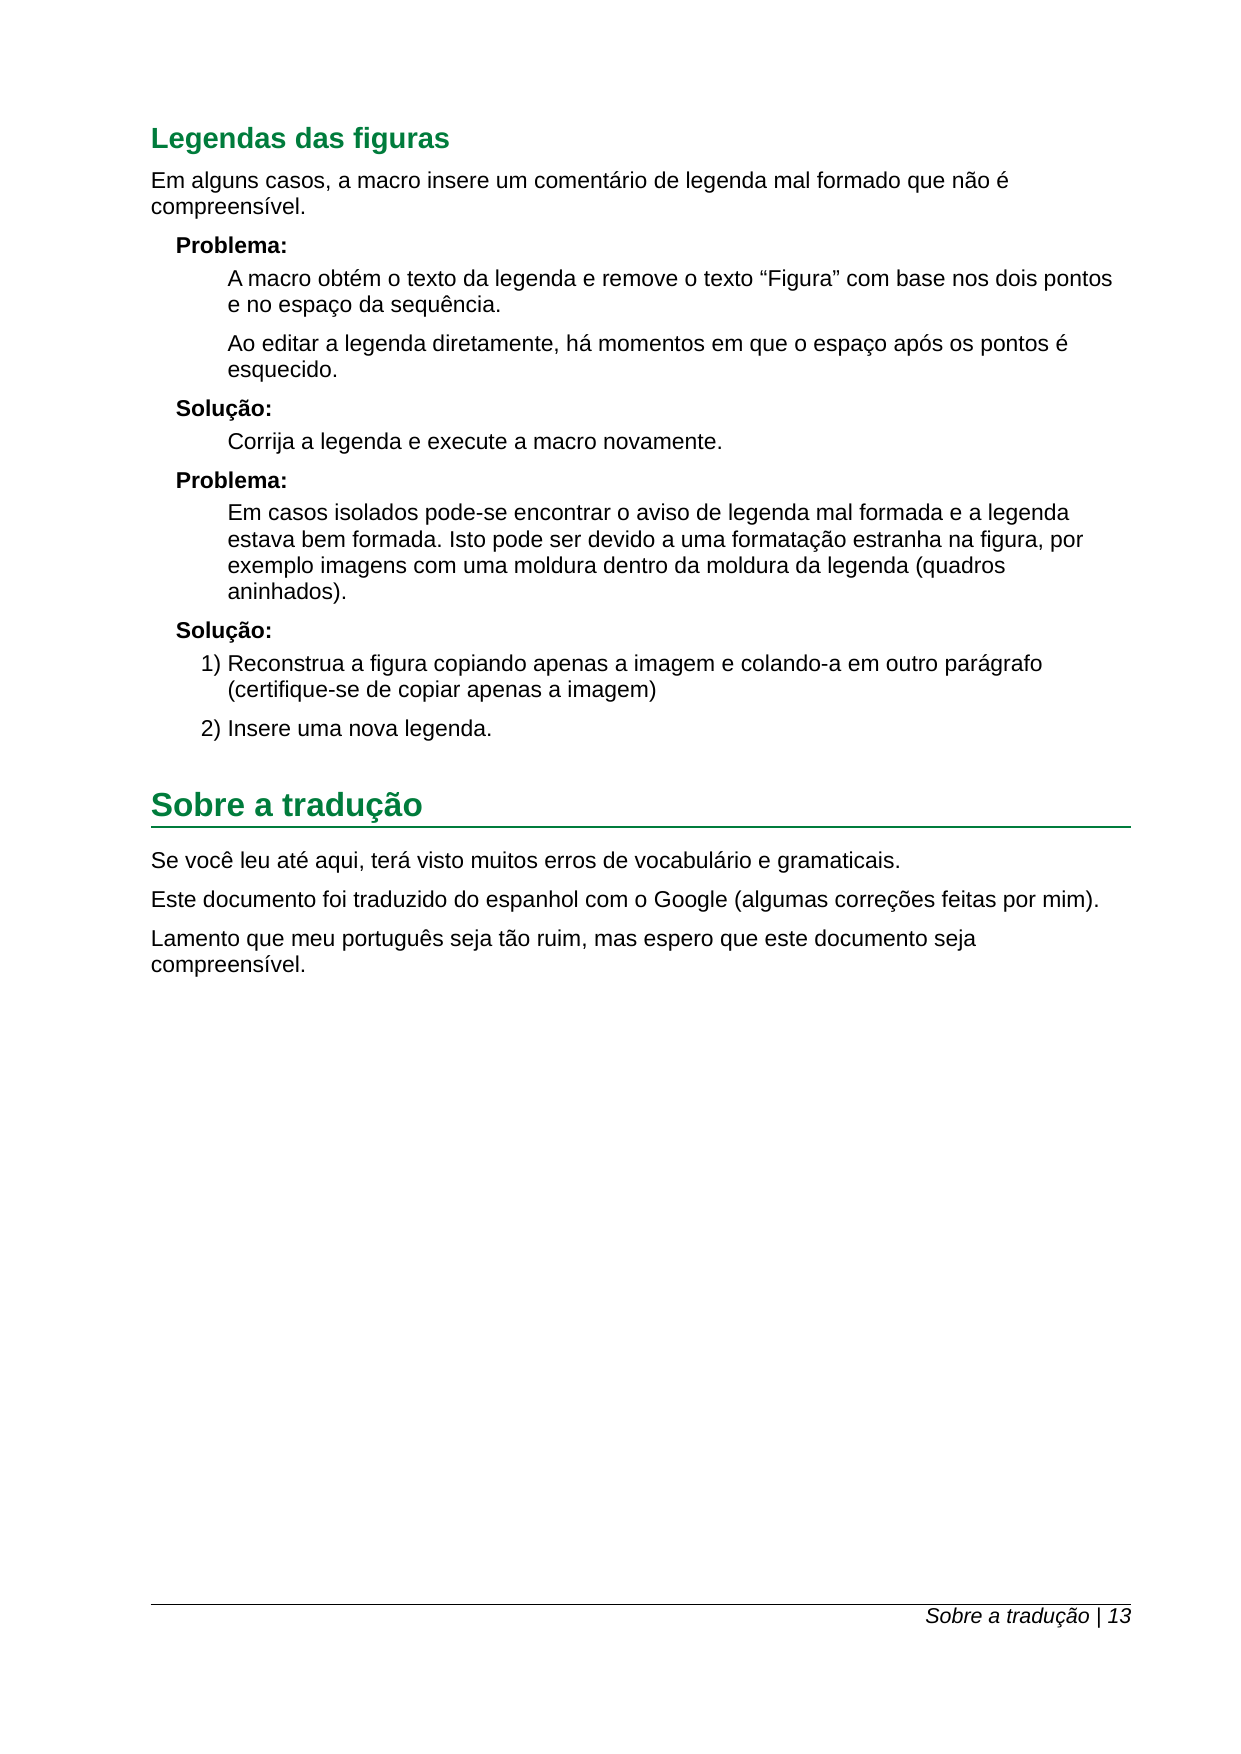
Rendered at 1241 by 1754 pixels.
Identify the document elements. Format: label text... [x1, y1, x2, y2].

text Solução: [176, 617, 1131, 643]
list Reconstrua a figura copiando apenas a imagem e colando-a em outro parágrafo (certifique-se de copiar apenas a imagem) [227, 650, 1131, 702]
text Problema: [176, 232, 1131, 258]
text Corrija a legenda e execute a macro novamente. [227, 428, 1131, 454]
subtitle Legendas das figuras [151, 121, 1131, 154]
list Em alguns casos, a macro insere um comentário de legenda mal formado que não é compreensível. [151, 167, 1131, 220]
text Lamento que meu português seja tão ruim, mas espero que este documento seja compreensível. [151, 925, 1131, 978]
list Insere uma nova legenda. [227, 715, 1131, 741]
text Se você leu até aqui, terá visto muitos erros de vocabulário e gramaticais. [151, 847, 1131, 874]
subtitle Sobre a tradução [151, 785, 1131, 826]
text Ao editar a legenda diretamente, há momentos em que o espaço após os pontos é esquecido. [227, 330, 1131, 383]
text Solução: [176, 395, 1131, 422]
text A macro obtém o texto da legenda e remove o texto “Figura” com base nos dois pontos e no espaço da sequência. [227, 265, 1131, 317]
text Problema: [176, 467, 1131, 493]
text Em casos isolados pode-se encontrar o aviso de legenda mal formada e a legenda estava bem formada. Isto pode ser devido a uma formatação estranha na figura, por exemplo imagens com uma moldura dentro da moldura da legenda (quadros aninhados). [227, 499, 1131, 605]
text Este documento foi traduzido do espanhol com o Google (algumas correções feitas por mim). [151, 886, 1131, 913]
